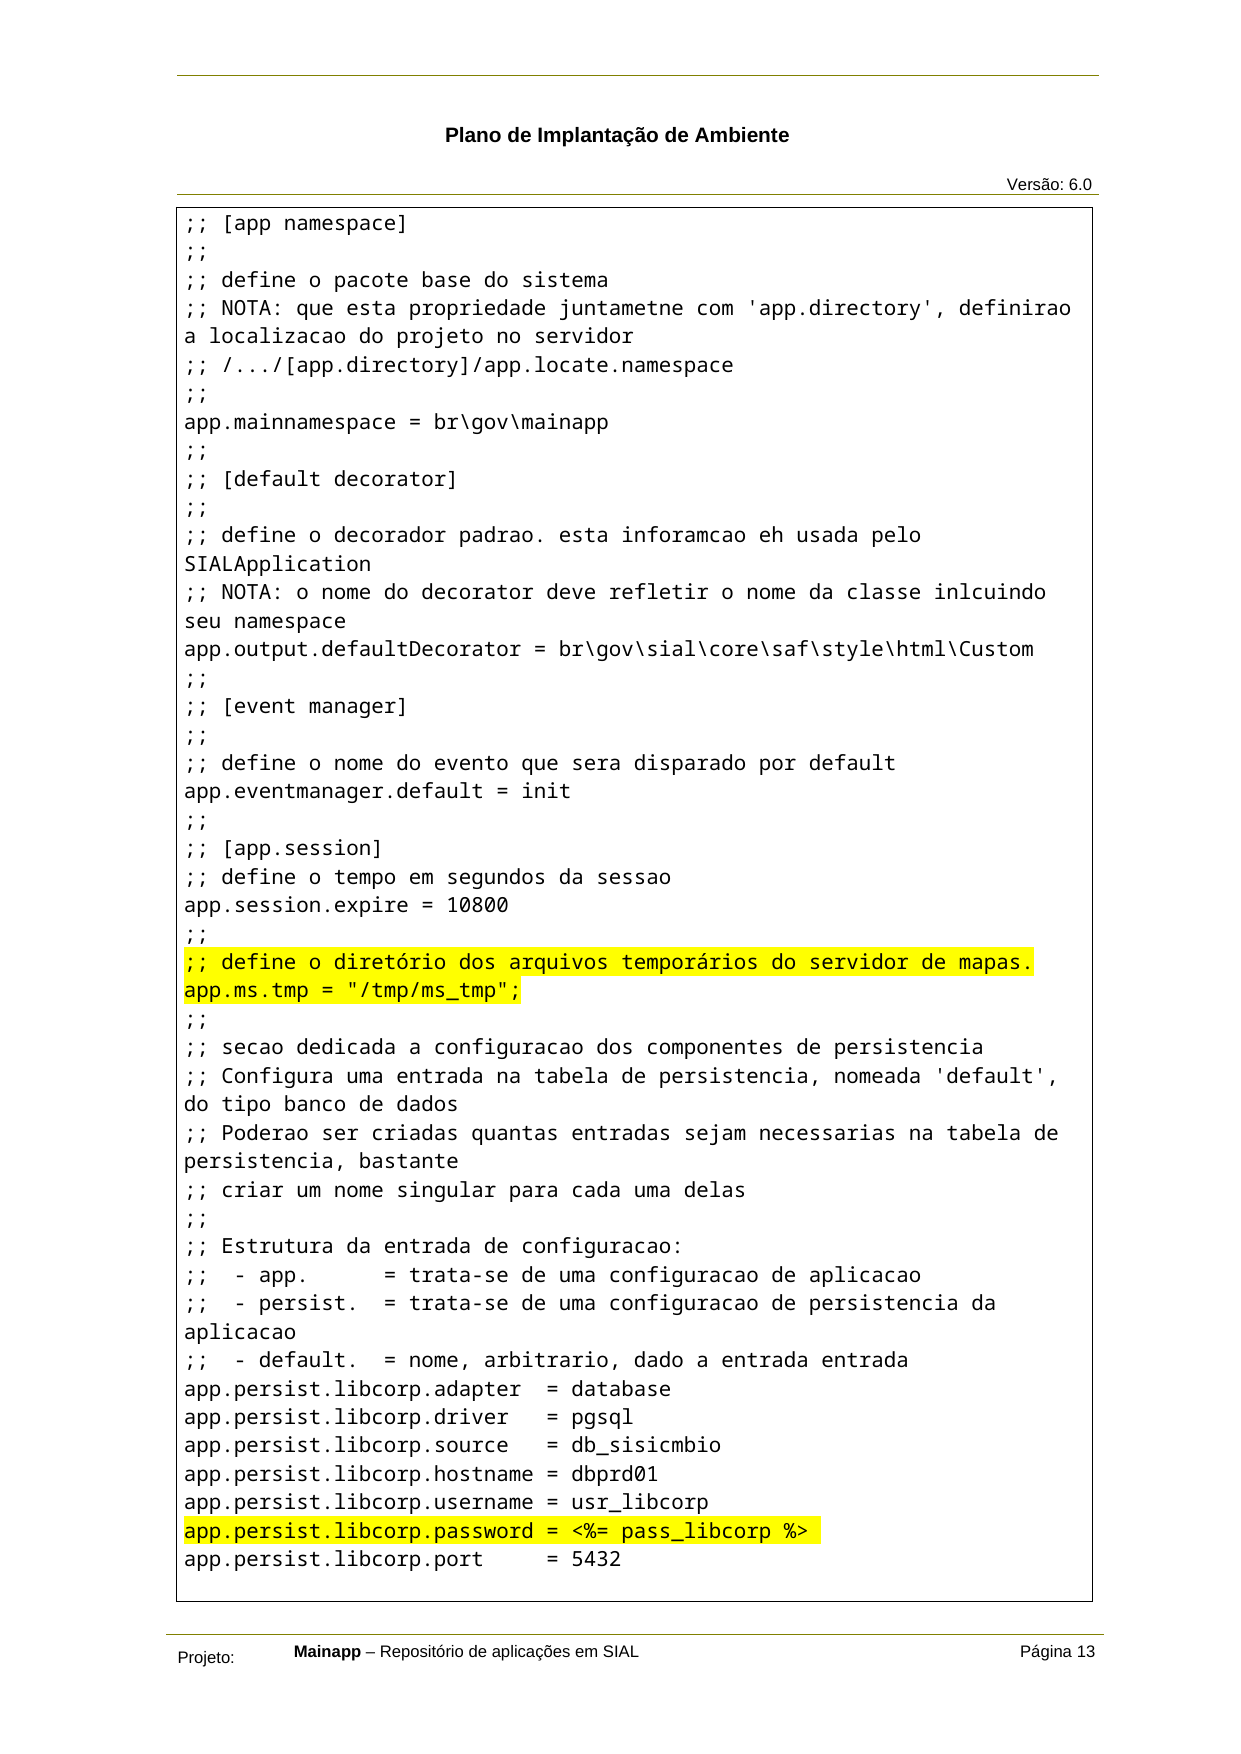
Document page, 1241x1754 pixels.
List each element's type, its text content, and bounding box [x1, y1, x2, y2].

table_cell ;; [app namespace] ;; ;; define o pacote base do sistema ;; NOTA: que esta propriedade juntametne com 'app.directory', definirao a localizacao do projeto no servidor ;; /.../[app.directory]/app.locate.namespace ;; app.mainnamespace = br\gov\mainapp ;; ;; [default decorator] ;; ;; define o decorador padrao. esta inforamcao eh usada pelo SIALApplication ;; NOTA: o nome do decorator deve refletir o nome da classe inlcuindo seu namespace app.output.defaultDecorator = br\gov\sial\core\saf\style\html\Custom ;; ;; [event manager] ;; ;; define o nome do evento que sera disparado por default app.eventmanager.default = init ;; ;; [app.session] ;; define o tempo em segundos da sessao app.session.expire = 10800 ;; ;; define o diretório dos arquivos temporários do servidor de mapas. app.ms.tmp = "/tmp/ms_tmp"; ;; ;; secao dedicada a configuracao dos componentes de persistencia ;; Configura uma entrada na tabela de persistencia, nomeada 'default', do tipo banco de dados ;; Poderao ser criadas quantas entradas sejam necessarias na tabela de persistencia, bastante ;; criar um nome singular para cada uma delas ;; ;; Estrutura da entrada de configuracao: ;; - app. = trata-se de uma configuracao de aplicacao ;; - persist. = trata-se de uma configuracao de persistencia da aplicacao ;; - default. = nome, arbitrario, dado a entrada entrada app.persist.libcorp.adapter = database app.persist.libcorp.driver = pgsql app.persist.libcorp.source = db_sisicmbio app.persist.libcorp.hostname = dbprd01 app.persist.libcorp.username = usr_libcorp app.persist.libcorp.password = <%= pass_libcorp %> app.persist.libcorp.port = 5432 [177, 208, 1092, 1601]
